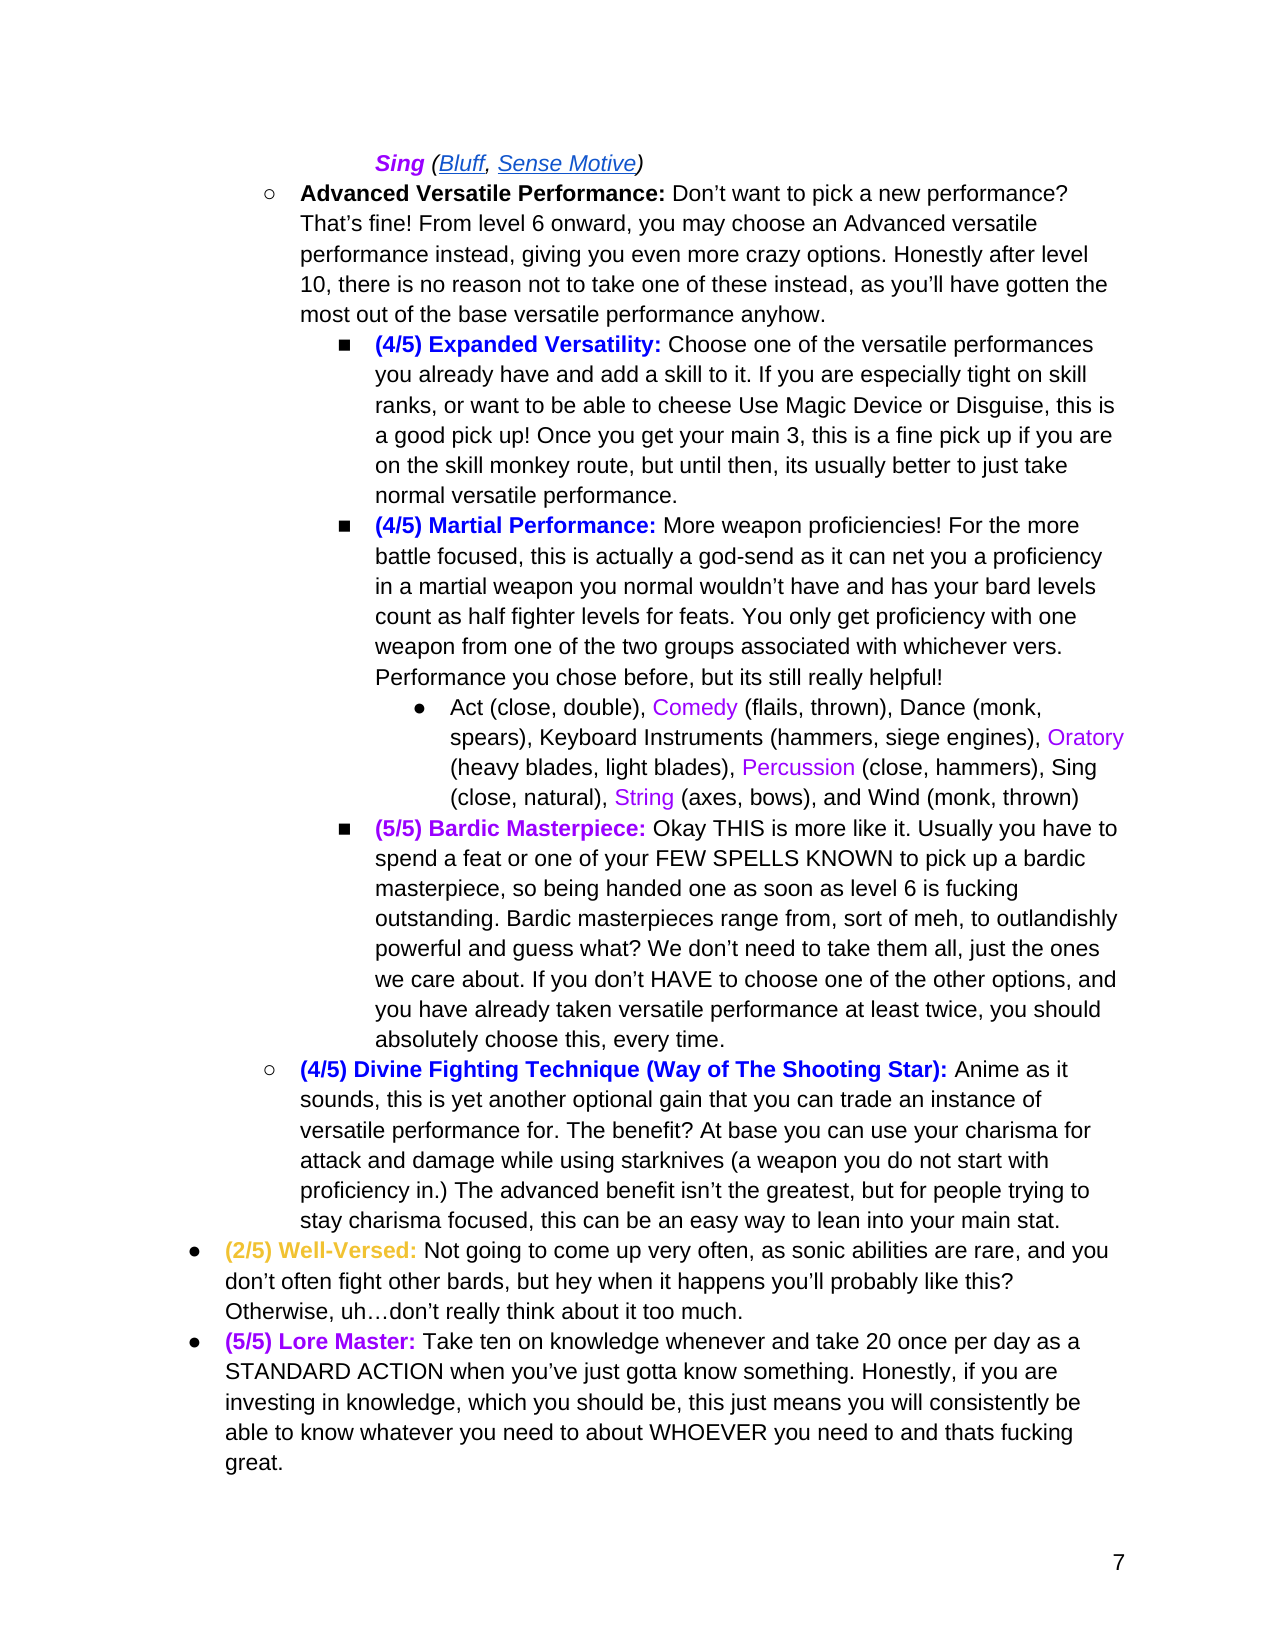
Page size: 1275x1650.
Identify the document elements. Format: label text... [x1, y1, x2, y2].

list Act (close, double), Comedy (flails, thrown), Dance (monk, spears), Keyboard Instruments (hammers, siege engines), Oratory (heavy blades, light blades), Percussion (close, hammers), Sing (close, natural), String (axes, bows), and Wind (monk, thrown) [412, 694, 1125, 811]
list (5/5) Bardic Masterpiece: Okay THIS is more like it. Usually you have to spend a feat or one of your FEW SPELLS KNOWN to pick up a bardic masterpiece, so being handed one as soon as level 6 is fucking outstanding. Bardic masterpieces range from, sort of meh, to outlandishly powerful and guess what? We don’t need to take them all, just the ones we care about. If you don’t HAVE to choose one of the other options, and you have already taken versatile performance at least twice, you should absolutely choose this, every time. [337, 814, 1125, 1052]
list Advanced Versatile Performance: Don’t want to pick a new performance? That’s fine! From level 6 onward, you may choose an Advanced versatile performance instead, giving you even more crazy options. Honestly after level 10, there is no reason not to take one of these instead, as you’ll have gotten the most out of the base versatile performance anyhow. [262, 180, 1125, 327]
list (4/5) Expanded Versatility: Choose one of the versatile performances you already have and add a skill to it. If you are especially tight on skill ranks, or want to be able to cheese Use Magic Device or Disguise, this is a good pick up! Once you get your main 3, this is a fine pick up if you are on the skill monkey route, but until then, its usually better to just take normal versatile performance. [337, 331, 1125, 509]
list (2/5) Well-Versed: Not going to come up very often, as sonic abilities are rare, and you don’t often fight other bards, but hey when it happens you’ll probably like this? Otherwise, uh…don’t really think about it too much. [187, 1237, 1125, 1324]
list (5/5) Lore Master: Take ten on knowledge whenever and take 20 once per day as a STANDARD ACTION when you’ve just gotta know something. Honestly, if you are investing in knowledge, which you should be, this just means you will consistently be able to know whatever you need to about WHOEVER you need to and thats fucking great. [187, 1328, 1125, 1475]
list (4/5) Martial Performance: More weapon proficiencies! For the more battle focused, this is actually a god-send as it can net you a proficiency in a martial weapon you normal wouldn’t have and has your bard levels count as half fighter levels for feats. You only get proficiency with one weapon from one of the two groups associated with whichever vers. Performance you chose before, but its still really helpful! [337, 512, 1125, 690]
list Sing (Bluff, Sense Motive) [337, 150, 1125, 176]
list (4/5) Divine Fighting Technique (Way of The Shooting Star): Anime as it sounds, this is yet another optional gain that you can trade an instance of versatile performance for. The benefit? At base you can use your charisma for attack and damage while using starknives (a weapon you do not start with proficiency in.) The advanced benefit isn’t the greatest, but for people trying to stay charisma focused, this can be an easy way to lean into your main stat. [262, 1056, 1125, 1234]
